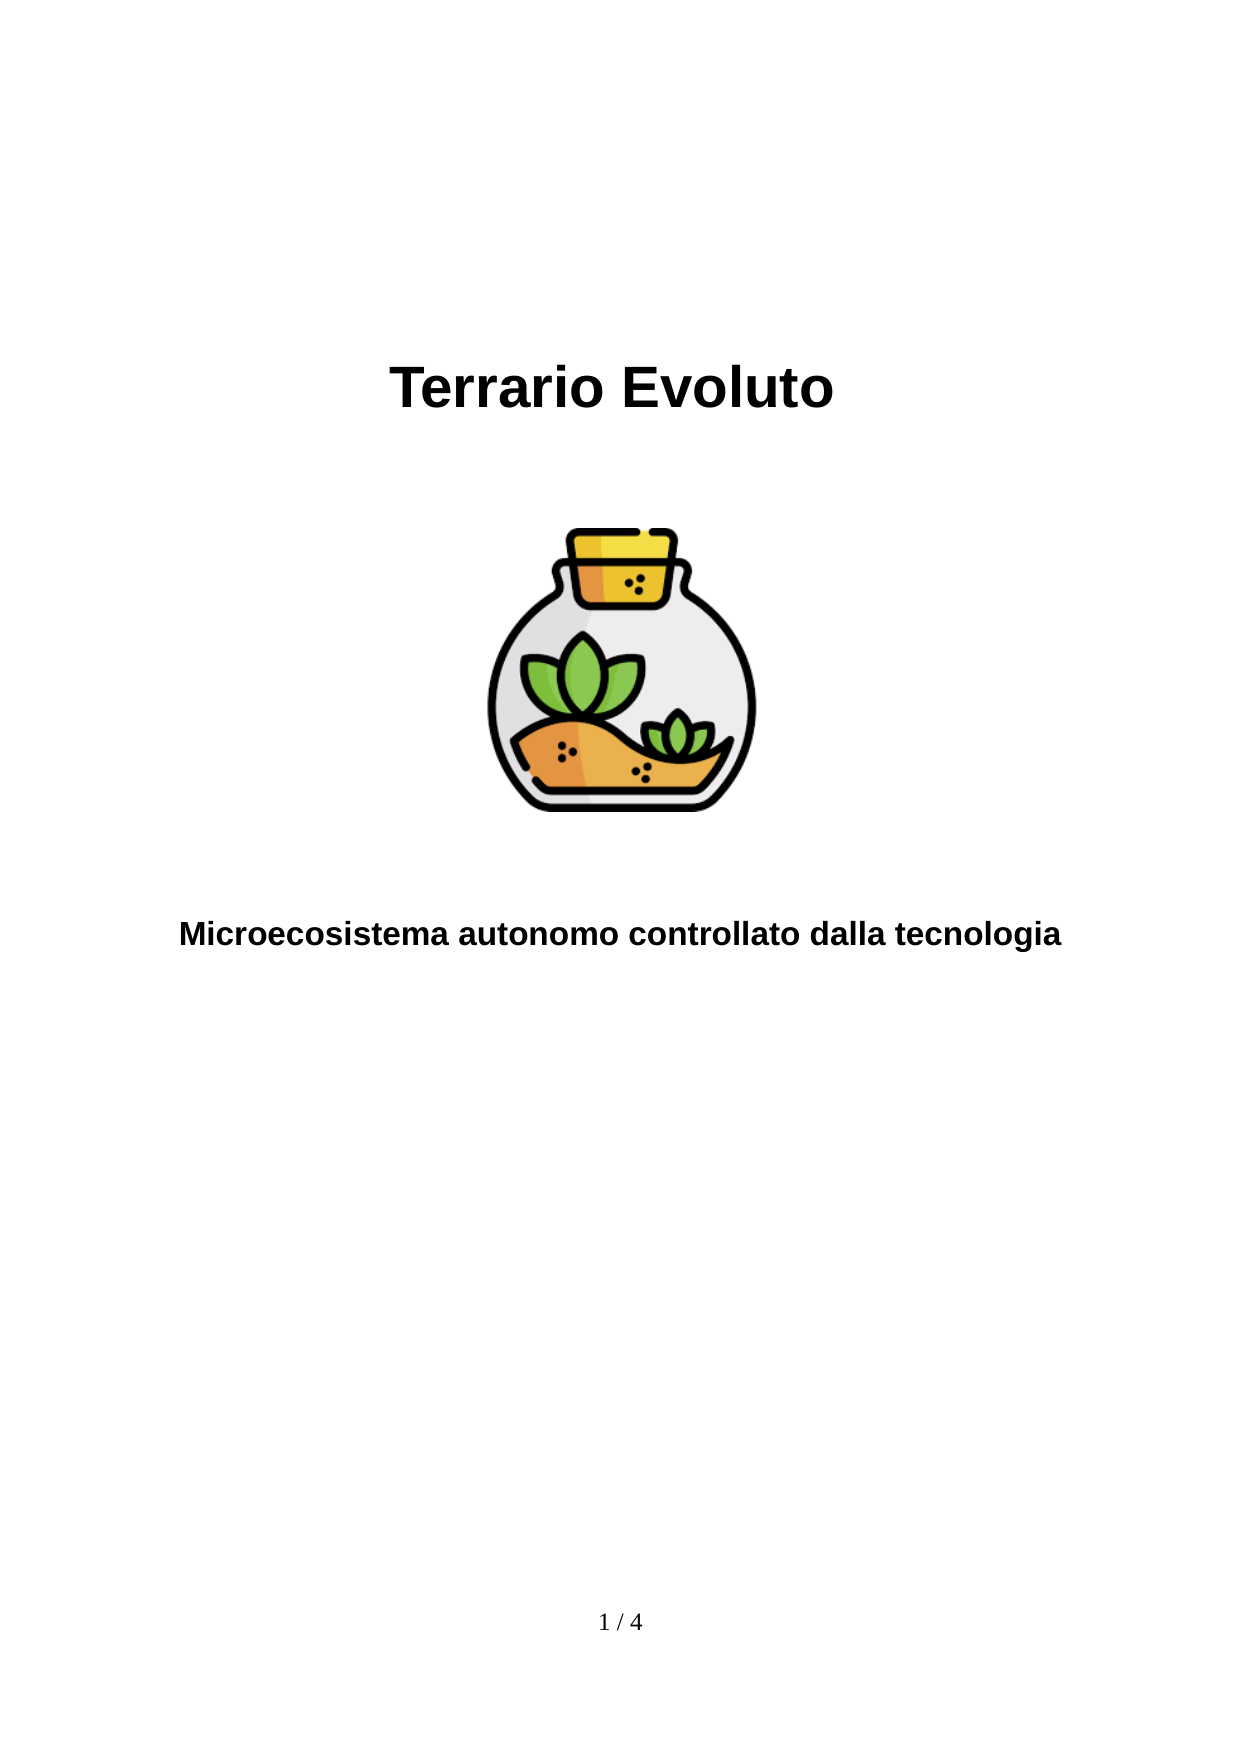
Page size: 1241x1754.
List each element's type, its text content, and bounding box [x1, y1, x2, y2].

picture [480, 528, 764, 812]
subtitle Microecosistema autonomo controllato dalla tecnologia [118, 914, 1122, 953]
title Terrario Evoluto [118, 352, 1122, 419]
